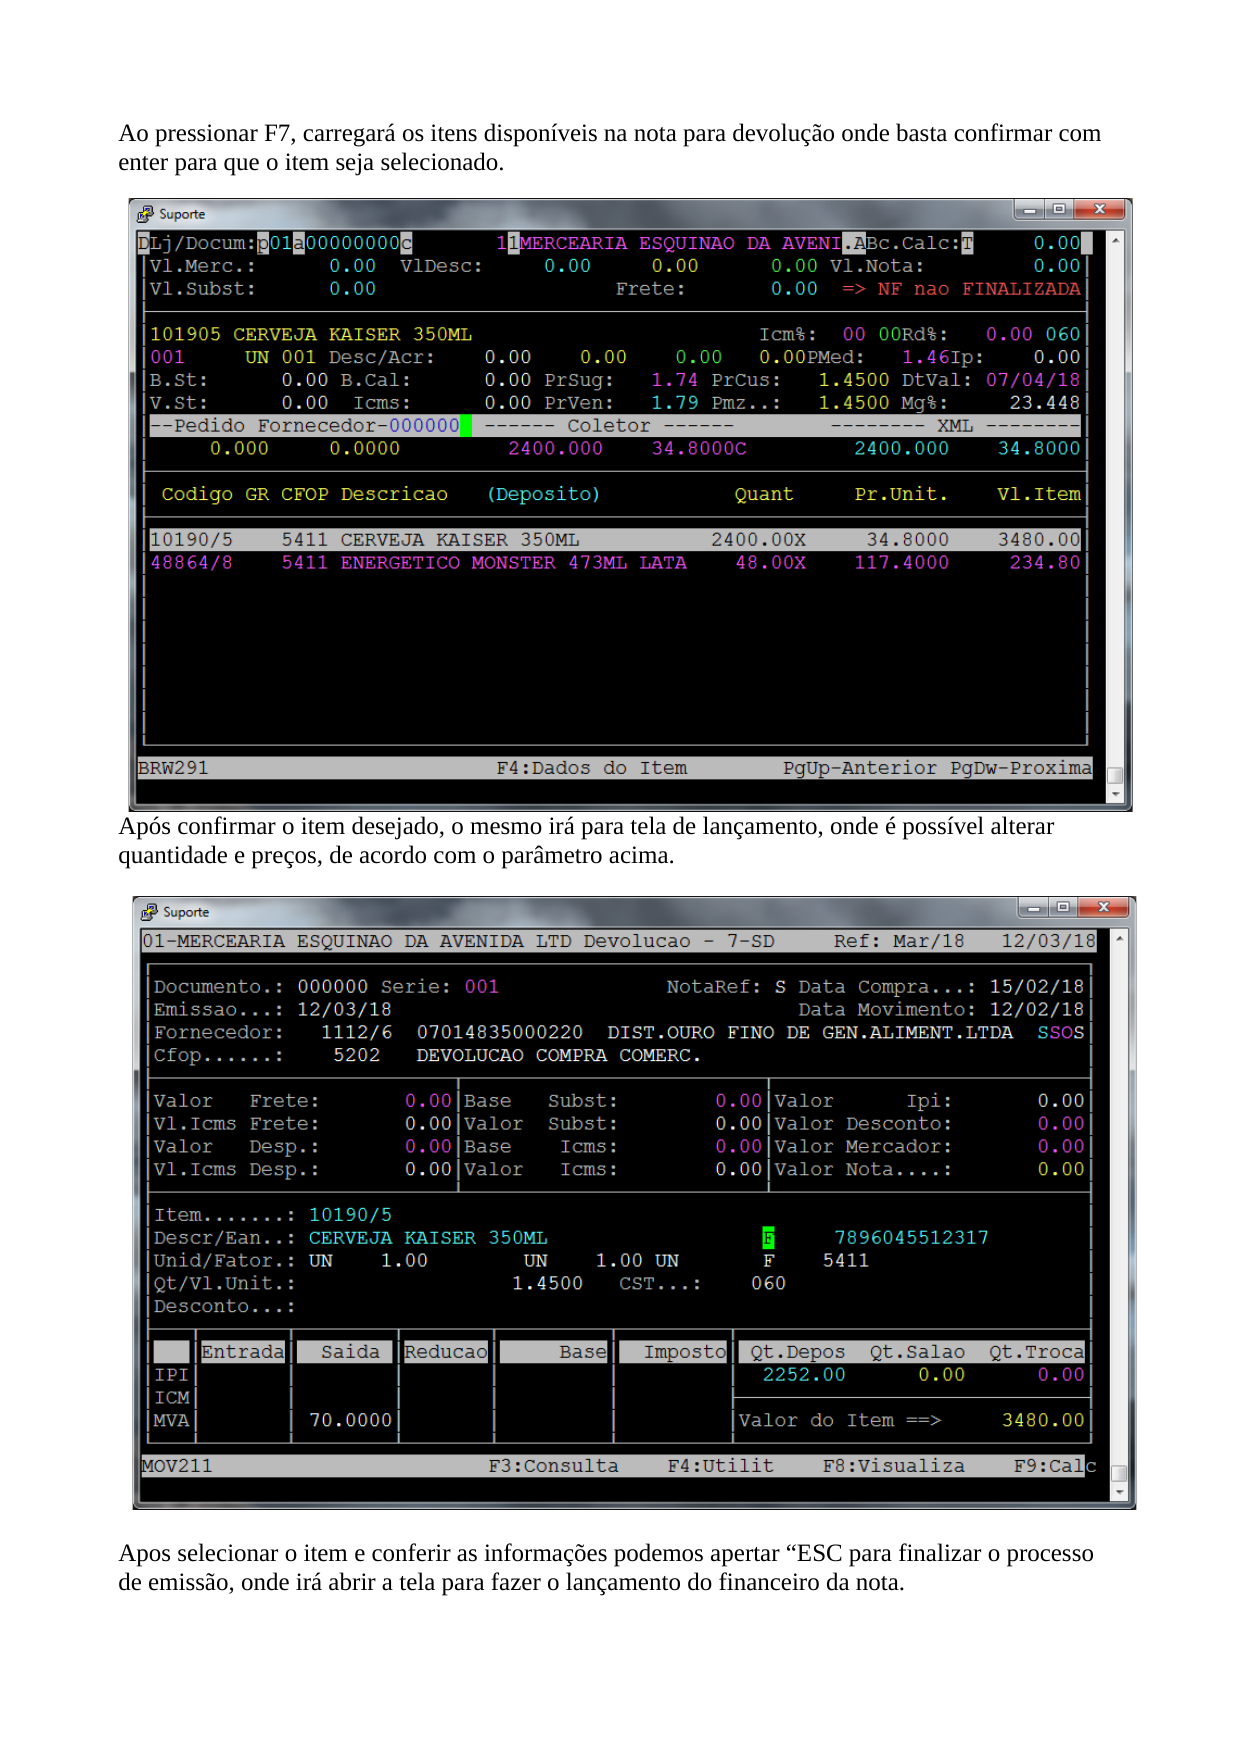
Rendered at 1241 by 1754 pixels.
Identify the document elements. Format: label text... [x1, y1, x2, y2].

picture [132, 896, 1137, 1510]
picture [128, 198, 1133, 812]
text Ao pressionar F7, carregará os itens disponíveis na nota para devolução onde basta confirmar com enter para que o item seja selecionado. Após confirmar o item desejado, o mesmo irá para tela de lançamento, onde é possível alterar quantidade e preços, de acordo com o parâmetro acima. Apos selecionar o item e conferir as informações podemos apertar “ESC para finalizar o processo de emissão, onde irá abrir a tela para fazer o lançamento do financeiro da nota. [118, 118, 1122, 1596]
